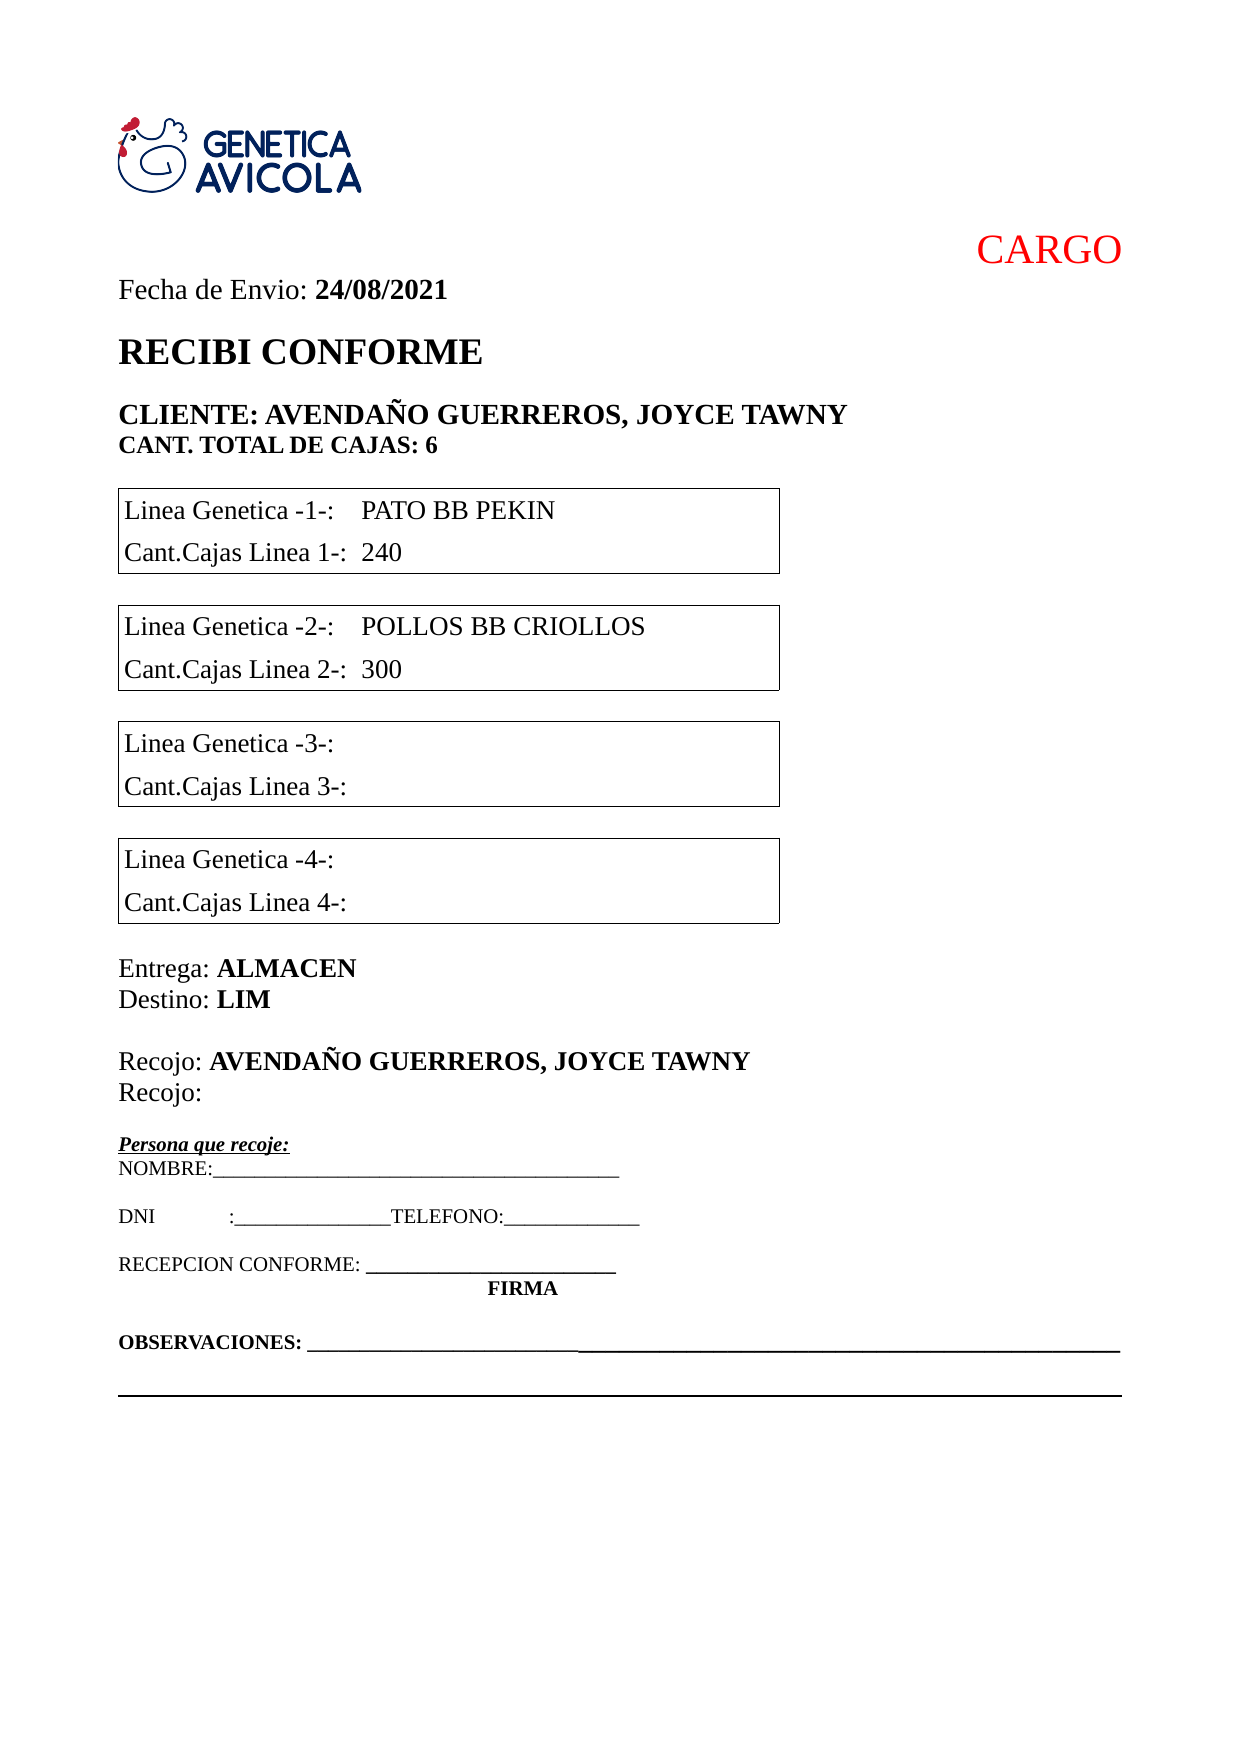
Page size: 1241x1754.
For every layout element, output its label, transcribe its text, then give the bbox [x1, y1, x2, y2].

table_cell Cant.Cajas Linea 1-: [119, 531, 356, 573]
table_cell [356, 722, 779, 764]
table_cell [356, 574, 779, 604]
table_header Linea Genetica -1-: [119, 489, 356, 531]
table_cell 300 [356, 647, 779, 690]
table_cell Linea Genetica -2-: [119, 606, 356, 647]
text Entrega: ALMACEN [118, 952, 1122, 983]
picture [117, 117, 362, 193]
text CARGO [118, 224, 1122, 272]
text DNI :_______________TELEFONO:_____________ [118, 1204, 1122, 1228]
table_cell [356, 764, 779, 806]
table_cell Linea Genetica -4-: [119, 839, 356, 880]
text NOMBRE:_______________________________________ [118, 1156, 1122, 1180]
text Persona que recoje: [118, 1132, 1122, 1156]
table_cell Cant.Cajas Linea 2-: [119, 647, 356, 690]
table_cell [118, 691, 356, 721]
text CANT. TOTAL DE CAJAS: 6 [118, 431, 1122, 459]
table_cell [356, 839, 779, 880]
table_header PATO BB PEKIN [356, 489, 779, 531]
table_cell [356, 691, 779, 721]
table_cell POLLOS BB CRIOLLOS [356, 606, 779, 647]
table_cell Linea Genetica -3-: [119, 722, 356, 764]
text FIRMA [118, 1276, 1122, 1300]
text Recojo: AVENDAÑO GUERREROS, JOYCE TAWNY [118, 1045, 1122, 1076]
text RECEPCION CONFORME: ________________________ [118, 1252, 1122, 1276]
table_cell Cant.Cajas Linea 4-: [119, 880, 356, 923]
text RECIBI CONFORME [118, 330, 1122, 373]
table_cell Cant.Cajas Linea 3-: [119, 764, 356, 806]
text Destino: LIM [118, 983, 1122, 1014]
text Fecha de Envio: 24/08/2021 [118, 272, 1122, 306]
text OBSERVACIONES: __________________________________________________________________ [118, 1324, 1122, 1355]
table_cell [356, 880, 779, 923]
table_cell [118, 807, 356, 838]
text Recojo: [118, 1076, 1122, 1108]
table_cell [118, 574, 356, 604]
table_cell 240 [356, 531, 779, 573]
text CLIENTE: AVENDAÑO GUERREROS, JOYCE TAWNY [118, 397, 1122, 431]
table_cell [356, 807, 779, 838]
